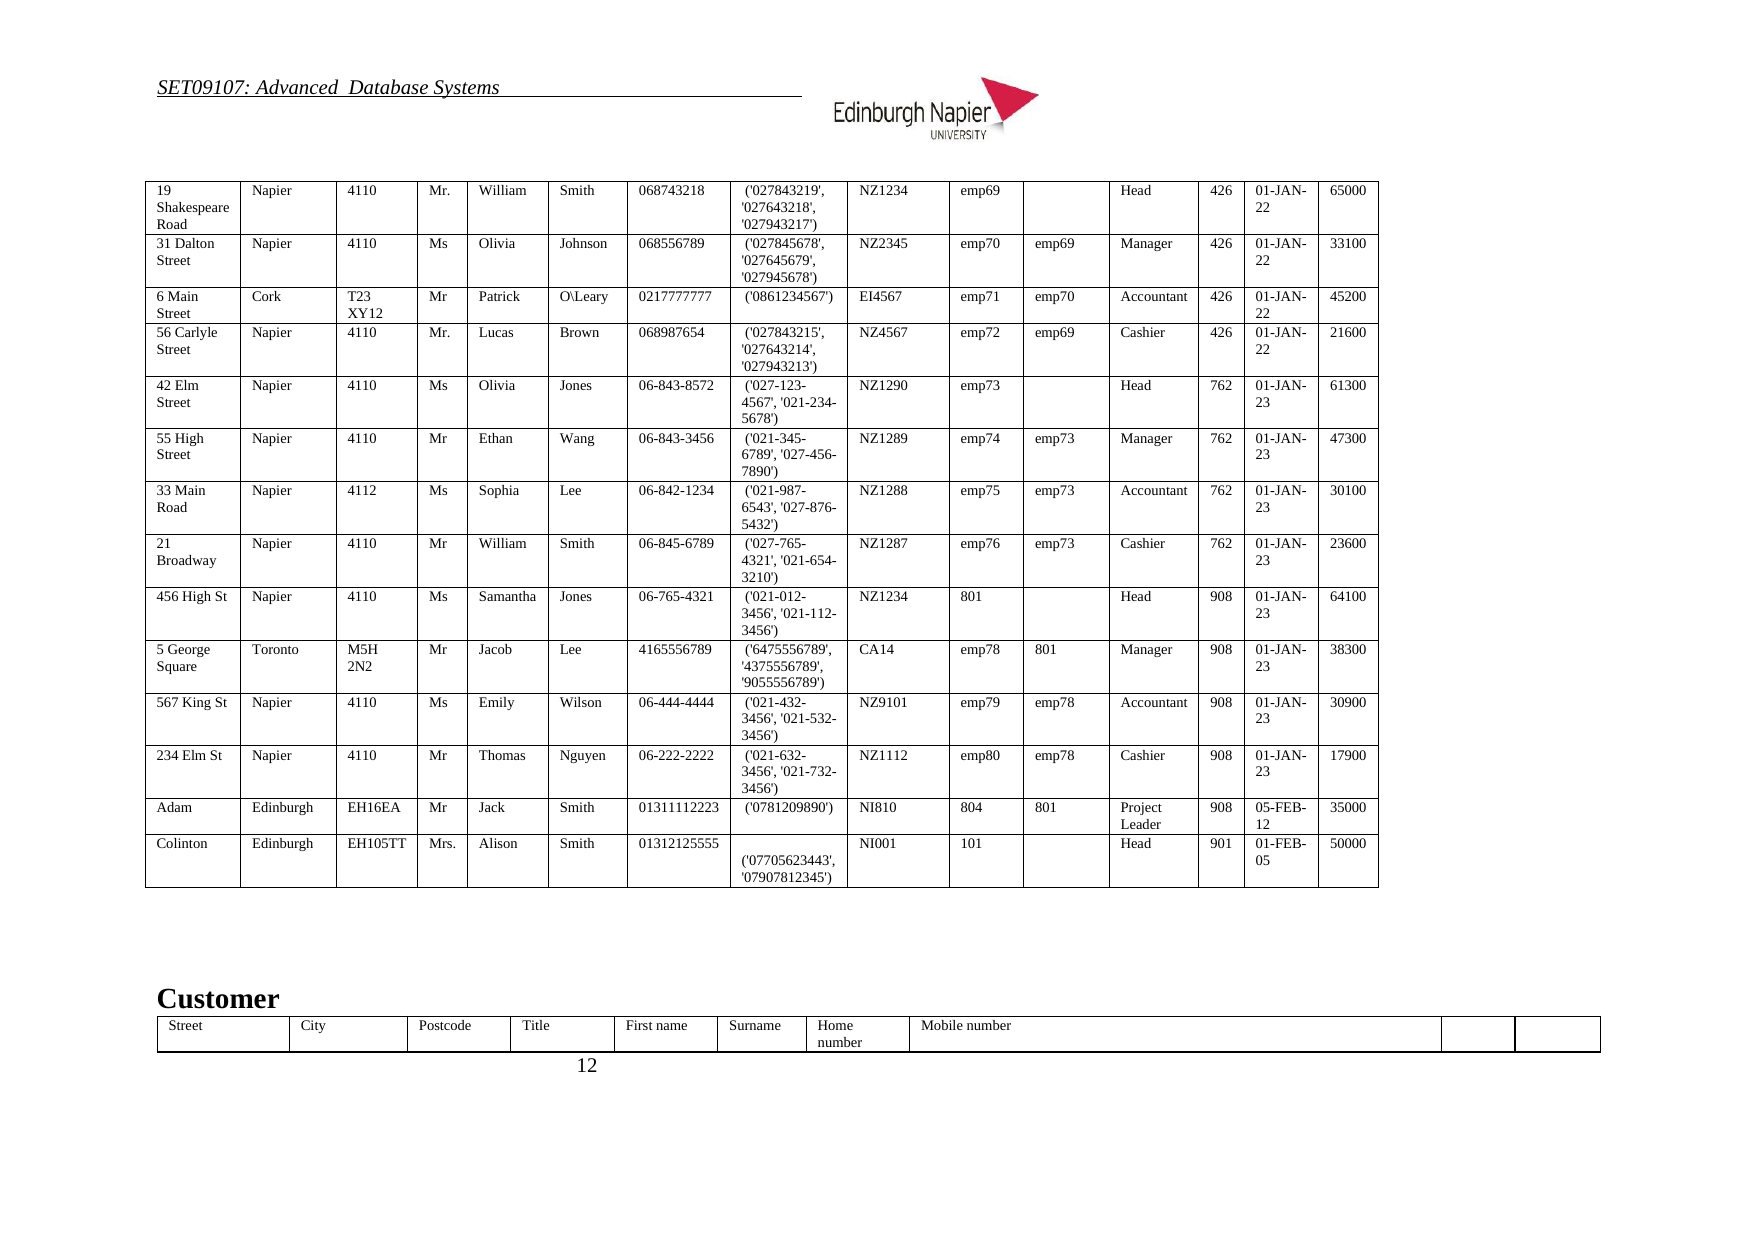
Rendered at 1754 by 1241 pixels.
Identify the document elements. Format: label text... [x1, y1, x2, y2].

table_cell Smith [549, 799, 627, 834]
table_cell Napier [241, 235, 336, 287]
table_cell emp73 [1024, 482, 1109, 534]
table_cell 06-444-4444 [628, 694, 730, 745]
table_cell William [468, 182, 548, 234]
table_cell ('021-632-3456', '021-732-3456') [731, 746, 847, 798]
table_cell 801 [950, 588, 1023, 639]
table_cell emp69 [1024, 324, 1109, 376]
table_cell Ms [418, 482, 467, 534]
table_cell emp80 [950, 746, 1023, 798]
table_header Street [158, 1017, 289, 1051]
table_cell 804 [950, 799, 1023, 834]
table_cell 456 High St [146, 588, 240, 639]
table_cell 21600 [1319, 324, 1378, 376]
table_cell 068556789 [628, 235, 730, 287]
table_cell 23600 [1319, 535, 1378, 587]
table_cell Manager [1110, 429, 1198, 481]
table_cell 762 [1199, 377, 1244, 428]
table_cell [1024, 835, 1109, 887]
table_cell [1024, 182, 1109, 234]
table_cell 762 [1199, 535, 1244, 587]
table_cell ('021-012-3456', '021-112-3456') [731, 588, 847, 639]
table_cell [1024, 377, 1109, 428]
table_cell Project Leader [1110, 799, 1198, 834]
table_cell emp74 [950, 429, 1023, 481]
table_cell 101 [950, 835, 1023, 887]
table_cell 01-JAN-22 [1245, 235, 1318, 287]
table_cell 55 High Street [146, 429, 240, 481]
table_cell NZ9101 [848, 694, 949, 745]
table_cell Ethan [468, 429, 548, 481]
table_cell 908 [1199, 746, 1244, 798]
table_cell NI001 [848, 835, 949, 887]
table_cell emp76 [950, 535, 1023, 587]
table_cell William [468, 535, 548, 587]
table_cell 4165556789 [628, 641, 730, 692]
table_cell 06-842-1234 [628, 482, 730, 534]
table_cell Ms [418, 694, 467, 745]
table_cell 908 [1199, 588, 1244, 639]
table_cell Brown [549, 324, 627, 376]
table_cell 762 [1199, 482, 1244, 534]
table_cell CA14 [848, 641, 949, 692]
table_cell 0217777777 [628, 288, 730, 323]
table_cell emp69 [1024, 235, 1109, 287]
table_cell 4110 [337, 746, 417, 798]
table_cell 50000 [1319, 835, 1378, 887]
table_cell ('027843215', '027643214', '027943213') [731, 324, 847, 376]
table_cell emp73 [950, 377, 1023, 428]
table_cell Jack [468, 799, 548, 834]
table_cell 19 Shakespeare Road [146, 182, 240, 234]
table_cell 21 Broadway [146, 535, 240, 587]
table_cell 4112 [337, 482, 417, 534]
table_header Mobile number [910, 1017, 1441, 1051]
table_cell 06-845-6789 [628, 535, 730, 587]
table_cell 65000 [1319, 182, 1378, 234]
table_cell NZ1290 [848, 377, 949, 428]
table_cell 908 [1199, 799, 1244, 834]
table_cell ('021-345-6789', '027-456-7890') [731, 429, 847, 481]
table_cell Napier [241, 482, 336, 534]
table_cell Toronto [241, 641, 336, 692]
table_cell Napier [241, 746, 336, 798]
table_cell 30900 [1319, 694, 1378, 745]
table_cell 6 Main Street [146, 288, 240, 323]
table_cell 06-765-4321 [628, 588, 730, 639]
table_cell emp70 [950, 235, 1023, 287]
table_cell Accountant [1110, 694, 1198, 745]
table_cell 426 [1199, 288, 1244, 323]
table_cell Smith [549, 182, 627, 234]
table_cell 426 [1199, 235, 1244, 287]
table_cell Lee [549, 641, 627, 692]
table_cell emp78 [1024, 746, 1109, 798]
table_cell 234 Elm St [146, 746, 240, 798]
table_cell Sophia [468, 482, 548, 534]
table_cell ('0781209890') [731, 799, 847, 834]
table_cell Adam [146, 799, 240, 834]
table_cell 42 Elm Street [146, 377, 240, 428]
table_cell Napier [241, 588, 336, 639]
table_cell 4110 [337, 377, 417, 428]
table_cell 068987654 [628, 324, 730, 376]
table_cell Head [1110, 182, 1198, 234]
table_cell 31 Dalton Street [146, 235, 240, 287]
table_cell Accountant [1110, 288, 1198, 323]
table_header [1442, 1017, 1514, 1051]
table_cell Mr [418, 535, 467, 587]
table_cell emp73 [1024, 429, 1109, 481]
table_cell Smith [549, 835, 627, 887]
table_cell Lucas [468, 324, 548, 376]
table_cell ('021-987-6543', '027-876-5432') [731, 482, 847, 534]
table_cell 33 Main Road [146, 482, 240, 534]
table_cell Olivia [468, 377, 548, 428]
subtitle Customer [156, 981, 1602, 1014]
table_header First name [615, 1017, 717, 1051]
table_cell Emily [468, 694, 548, 745]
table_cell 01-JAN-23 [1245, 588, 1318, 639]
table_cell 01-JAN-23 [1245, 429, 1318, 481]
table_cell Cashier [1110, 746, 1198, 798]
table_cell Mr [418, 746, 467, 798]
table_cell 068743218 [628, 182, 730, 234]
table_cell emp70 [1024, 288, 1109, 323]
table_cell ('027-123-4567', '021-234-5678') [731, 377, 847, 428]
table_cell T23 XY12 [337, 288, 417, 323]
table_cell 01-JAN-23 [1245, 746, 1318, 798]
table_cell Manager [1110, 641, 1198, 692]
table_cell 4110 [337, 235, 417, 287]
table_cell 35000 [1319, 799, 1378, 834]
table_header Title [511, 1017, 614, 1051]
table_cell 01-JAN-23 [1245, 694, 1318, 745]
table_cell 426 [1199, 324, 1244, 376]
table_header Surname [718, 1017, 806, 1051]
table_cell Accountant [1110, 482, 1198, 534]
table_header Postcode [408, 1017, 510, 1051]
table_cell Head [1110, 835, 1198, 887]
table_cell Manager [1110, 235, 1198, 287]
table_cell Ms [418, 235, 467, 287]
table_cell Mr [418, 641, 467, 692]
table_cell Napier [241, 429, 336, 481]
table_cell Lee [549, 482, 627, 534]
table_cell emp79 [950, 694, 1023, 745]
table_cell Alison [468, 835, 548, 887]
table_cell Edinburgh [241, 835, 336, 887]
table_cell NZ1112 [848, 746, 949, 798]
table_cell NZ1288 [848, 482, 949, 534]
table_cell Wilson [549, 694, 627, 745]
table_cell emp69 [950, 182, 1023, 234]
table_cell Mr. [418, 324, 467, 376]
table_cell Cork [241, 288, 336, 323]
table_cell Nguyen [549, 746, 627, 798]
table_cell 01-JAN-22 [1245, 182, 1318, 234]
table_cell NZ4567 [848, 324, 949, 376]
table_cell ('07705623443', '07907812345') [731, 835, 847, 887]
table_cell 06-222-2222 [628, 746, 730, 798]
table_cell Edinburgh [241, 799, 336, 834]
table_cell 64100 [1319, 588, 1378, 639]
table_header City [290, 1017, 407, 1051]
table_cell emp78 [950, 641, 1023, 692]
table_cell Jones [549, 588, 627, 639]
table_cell 38300 [1319, 641, 1378, 692]
table_cell 01-JAN-23 [1245, 377, 1318, 428]
table_cell Napier [241, 182, 336, 234]
table_cell Mr [418, 288, 467, 323]
table_cell 4110 [337, 182, 417, 234]
table_cell 01-JAN-23 [1245, 482, 1318, 534]
table_cell 06-843-8572 [628, 377, 730, 428]
table_cell 01-FEB-05 [1245, 835, 1318, 887]
table_cell EH105TT [337, 835, 417, 887]
table_cell 17900 [1319, 746, 1378, 798]
table_cell emp72 [950, 324, 1023, 376]
table_cell Samantha [468, 588, 548, 639]
table_cell 4110 [337, 535, 417, 587]
table_cell Head [1110, 588, 1198, 639]
table_cell 01-JAN-22 [1245, 288, 1318, 323]
table_cell NI810 [848, 799, 949, 834]
table_cell 56 Carlyle Street [146, 324, 240, 376]
table_cell Napier [241, 535, 336, 587]
table_cell 33100 [1319, 235, 1378, 287]
table_cell 05-FEB-12 [1245, 799, 1318, 834]
table_cell 47300 [1319, 429, 1378, 481]
table_cell 801 [1024, 641, 1109, 692]
table_cell ('027-765-4321', '021-654-3210') [731, 535, 847, 587]
table_cell 01312125555 [628, 835, 730, 887]
table_cell Mrs. [418, 835, 467, 887]
table_cell Jacob [468, 641, 548, 692]
table_cell 901 [1199, 835, 1244, 887]
table_cell 01-JAN-23 [1245, 535, 1318, 587]
table_cell ('021-432-3456', '021-532-3456') [731, 694, 847, 745]
table_cell ('027843219', '027643218', '027943217') [731, 182, 847, 234]
table_cell Wang [549, 429, 627, 481]
table_cell Head [1110, 377, 1198, 428]
table_cell ('027845678', '027645679', '027945678') [731, 235, 847, 287]
table_cell 61300 [1319, 377, 1378, 428]
table_cell Ms [418, 588, 467, 639]
table_cell Olivia [468, 235, 548, 287]
table_header [1516, 1017, 1600, 1051]
table_cell NZ1289 [848, 429, 949, 481]
table_cell 06-843-3456 [628, 429, 730, 481]
table_cell Mr. [418, 182, 467, 234]
table_cell emp78 [1024, 694, 1109, 745]
table_cell 567 King St [146, 694, 240, 745]
table_cell 426 [1199, 182, 1244, 234]
table_cell Johnson [549, 235, 627, 287]
table_cell 5 George Square [146, 641, 240, 692]
table_cell 762 [1199, 429, 1244, 481]
table_cell NZ1234 [848, 588, 949, 639]
table_cell emp75 [950, 482, 1023, 534]
table_cell 4110 [337, 588, 417, 639]
table_cell 01311112223 [628, 799, 730, 834]
table_cell O\Leary [549, 288, 627, 323]
table_cell Ms [418, 377, 467, 428]
table_cell NZ1287 [848, 535, 949, 587]
table_cell Napier [241, 324, 336, 376]
table_cell Thomas [468, 746, 548, 798]
table_cell 4110 [337, 324, 417, 376]
table_cell M5H 2N2 [337, 641, 417, 692]
table_cell Colinton [146, 835, 240, 887]
table_cell 01-JAN-23 [1245, 641, 1318, 692]
table_cell 908 [1199, 641, 1244, 692]
table_cell NZ2345 [848, 235, 949, 287]
table_cell 908 [1199, 694, 1244, 745]
table_cell 4110 [337, 694, 417, 745]
table_cell EI4567 [848, 288, 949, 323]
table_cell 4110 [337, 429, 417, 481]
table_cell EH16EA [337, 799, 417, 834]
table_cell ('6475556789', '4375556789', '9055556789') [731, 641, 847, 692]
table_cell Mr [418, 799, 467, 834]
table_cell Jones [549, 377, 627, 428]
table_cell NZ1234 [848, 182, 949, 234]
table_cell emp71 [950, 288, 1023, 323]
table_cell [1024, 588, 1109, 639]
table_cell 45200 [1319, 288, 1378, 323]
table_cell Napier [241, 377, 336, 428]
table_cell 30100 [1319, 482, 1378, 534]
table_cell emp73 [1024, 535, 1109, 587]
table_cell 801 [1024, 799, 1109, 834]
table_cell ('0861234567') [731, 288, 847, 323]
table_cell Cashier [1110, 535, 1198, 587]
table_cell Smith [549, 535, 627, 587]
table_cell Napier [241, 694, 336, 745]
table_cell Mr [418, 429, 467, 481]
table_cell Cashier [1110, 324, 1198, 376]
table_header Home number [807, 1017, 909, 1051]
table_cell Patrick [468, 288, 548, 323]
table_cell 01-JAN-22 [1245, 324, 1318, 376]
